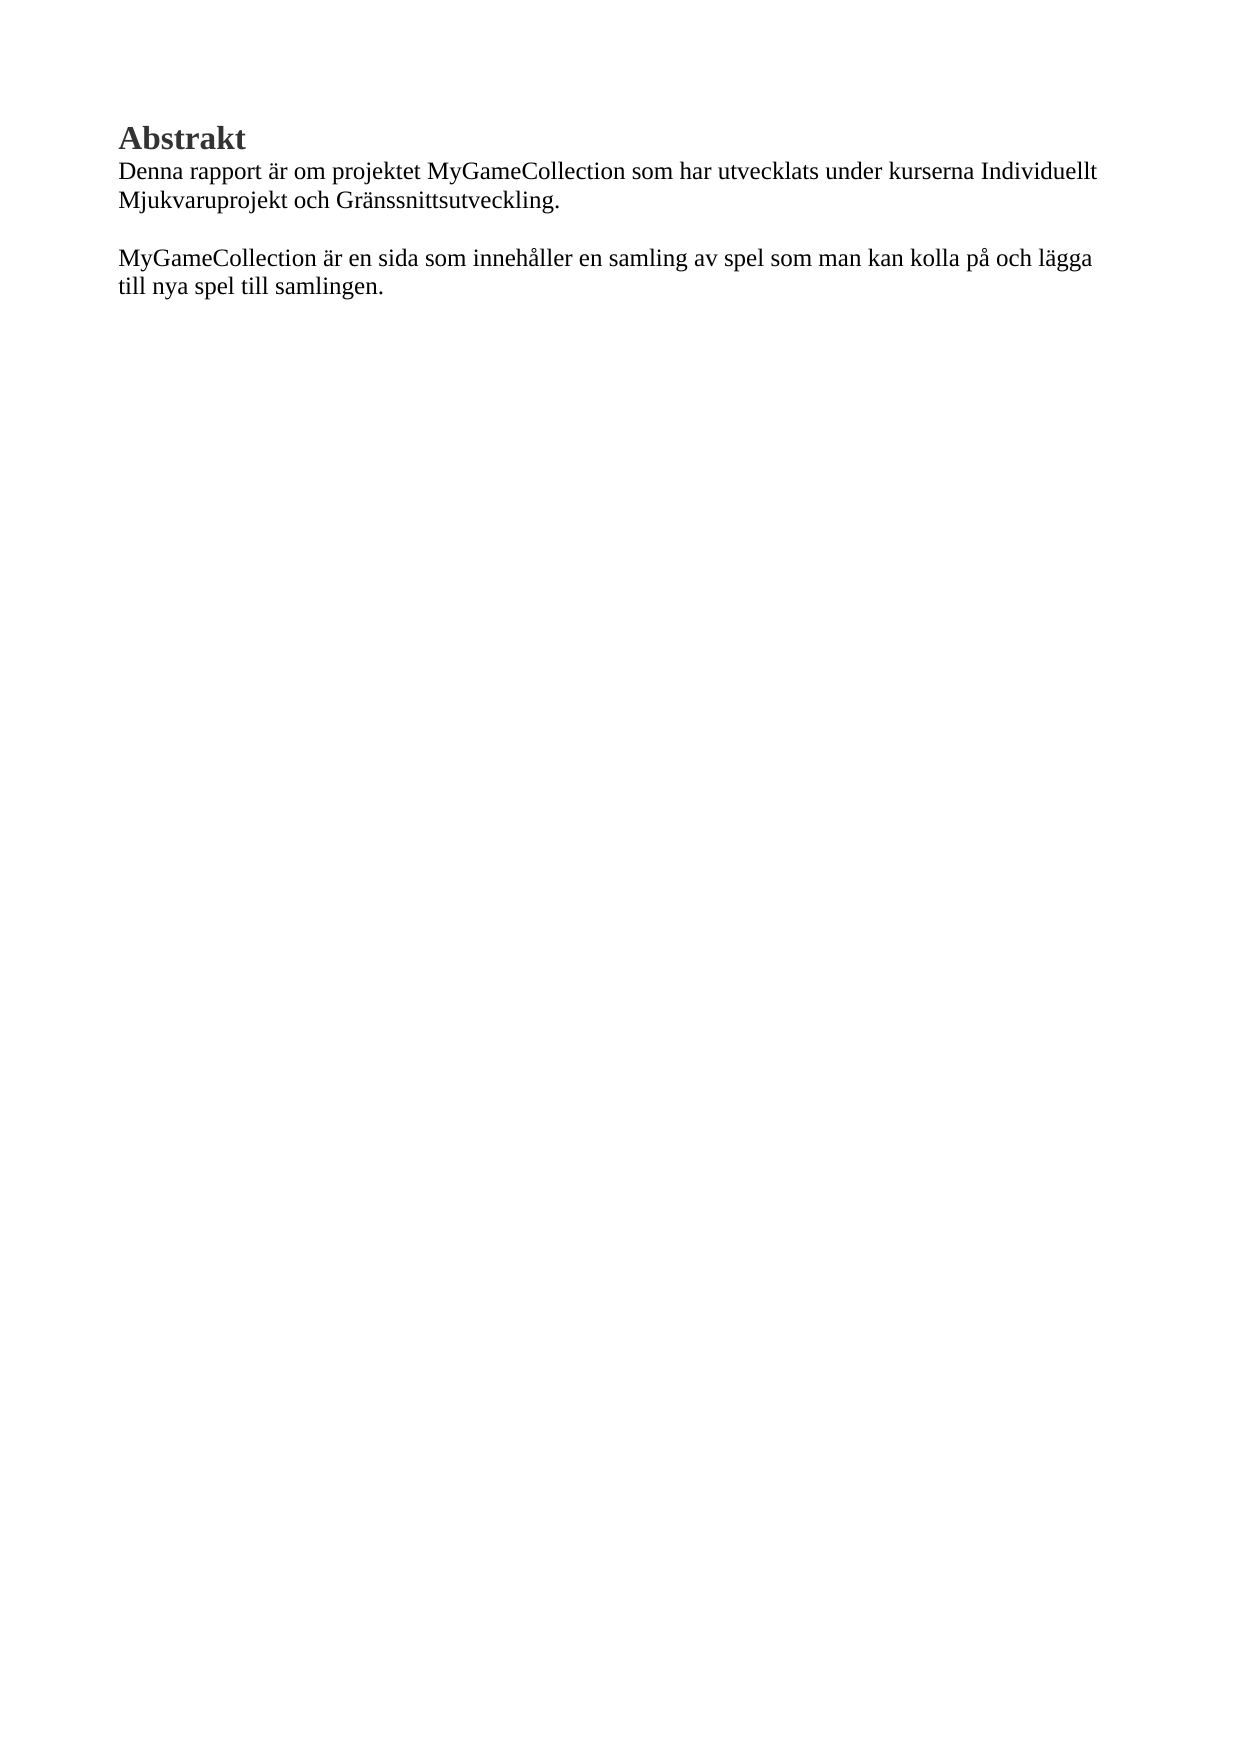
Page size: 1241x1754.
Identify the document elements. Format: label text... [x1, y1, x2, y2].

text Abstrakt [118, 118, 1122, 156]
text Denna rapport är om projektet MyGameCollection som har utvecklats under kurserna Individuellt Mjukvaruprojekt och Gränssnittsutveckling. [118, 156, 1122, 214]
text MyGameCollection är en sida som innehåller en samling av spel som man kan kolla på och lägga till nya spel till samlingen. [118, 243, 1122, 300]
